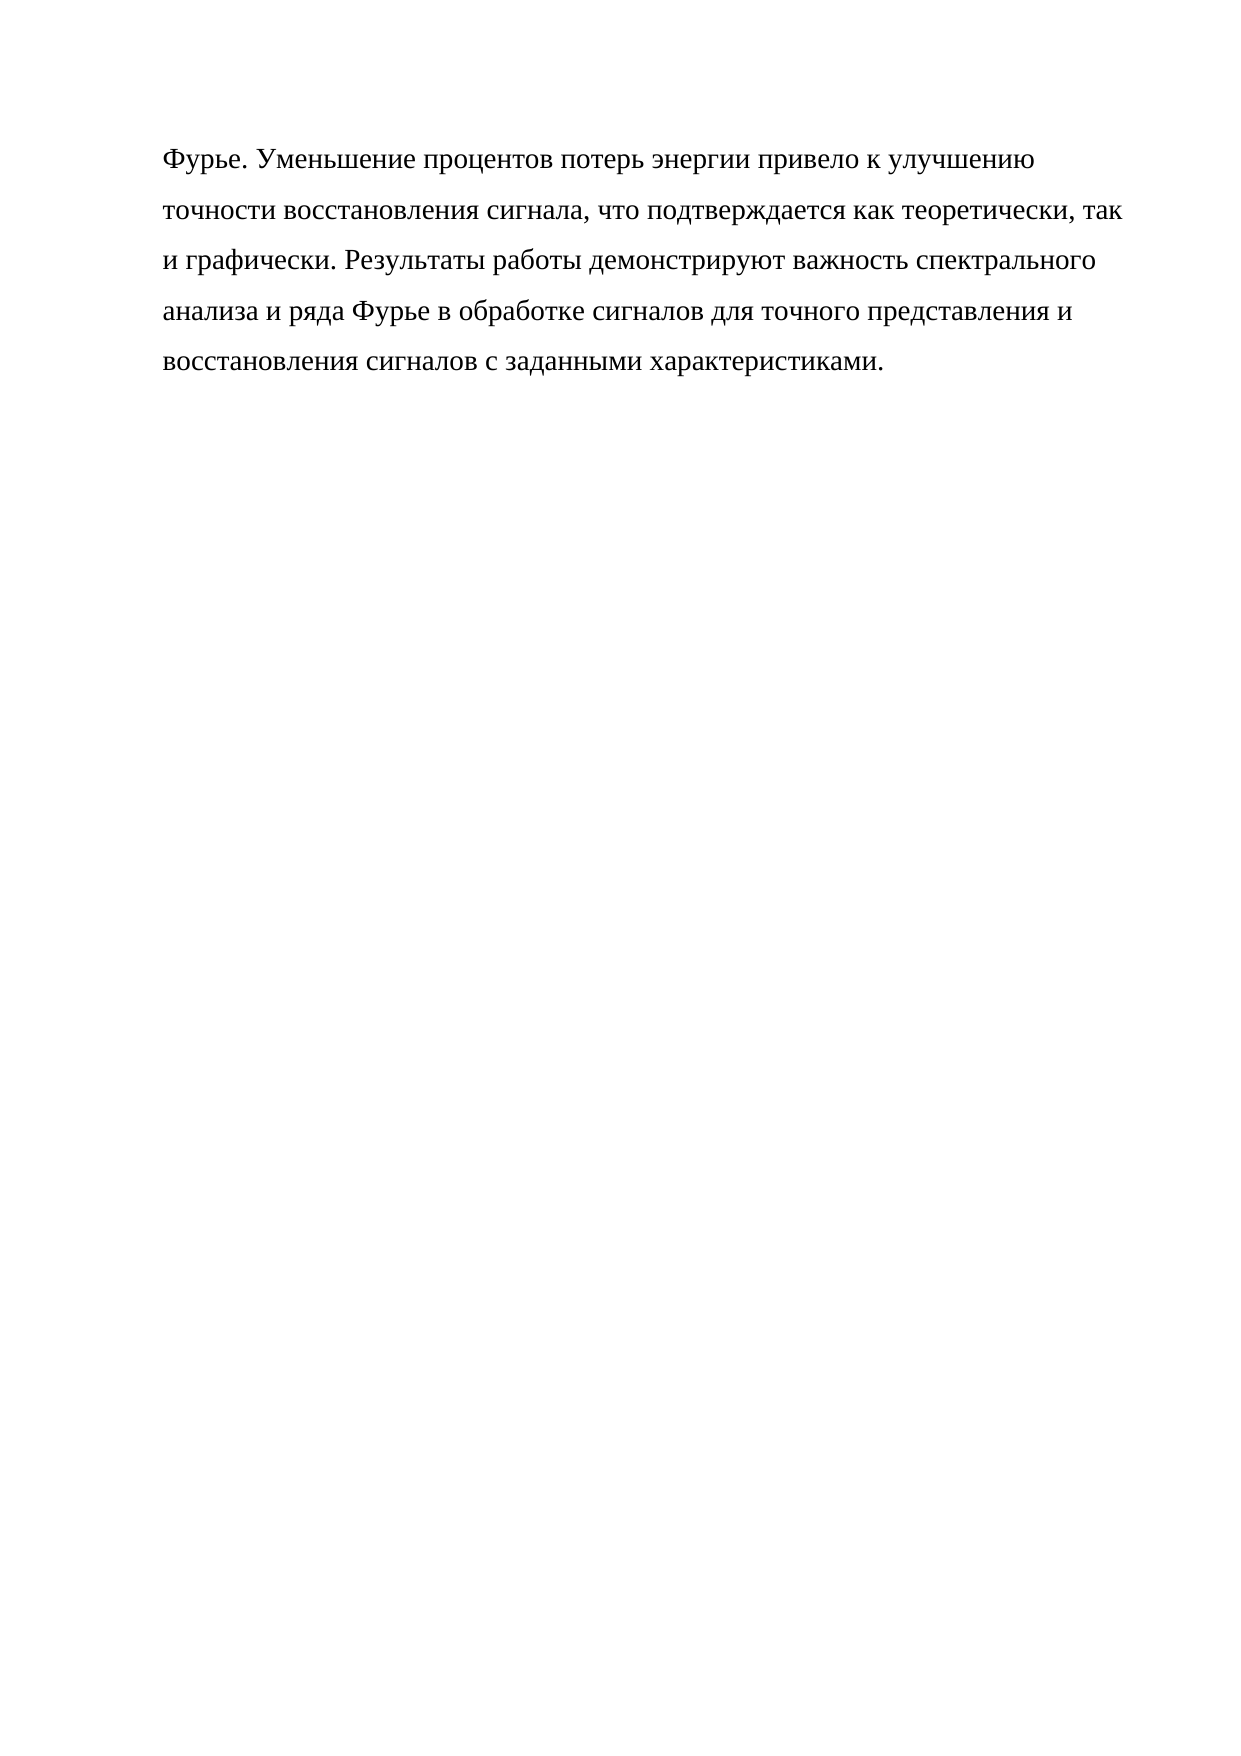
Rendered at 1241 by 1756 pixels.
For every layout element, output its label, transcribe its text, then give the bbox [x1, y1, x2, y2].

text Фурье. Уменьшение процентов потерь энергии привело к улучшению точности восстановления сигнала, что подтверждается как теоретически, так и графически. Результаты работы демонстрируют важность спектрального анализа и ряда Фурье в обработке сигналов для точного представления и восстановления сигналов с заданными характеристиками. [162, 142, 1137, 376]
